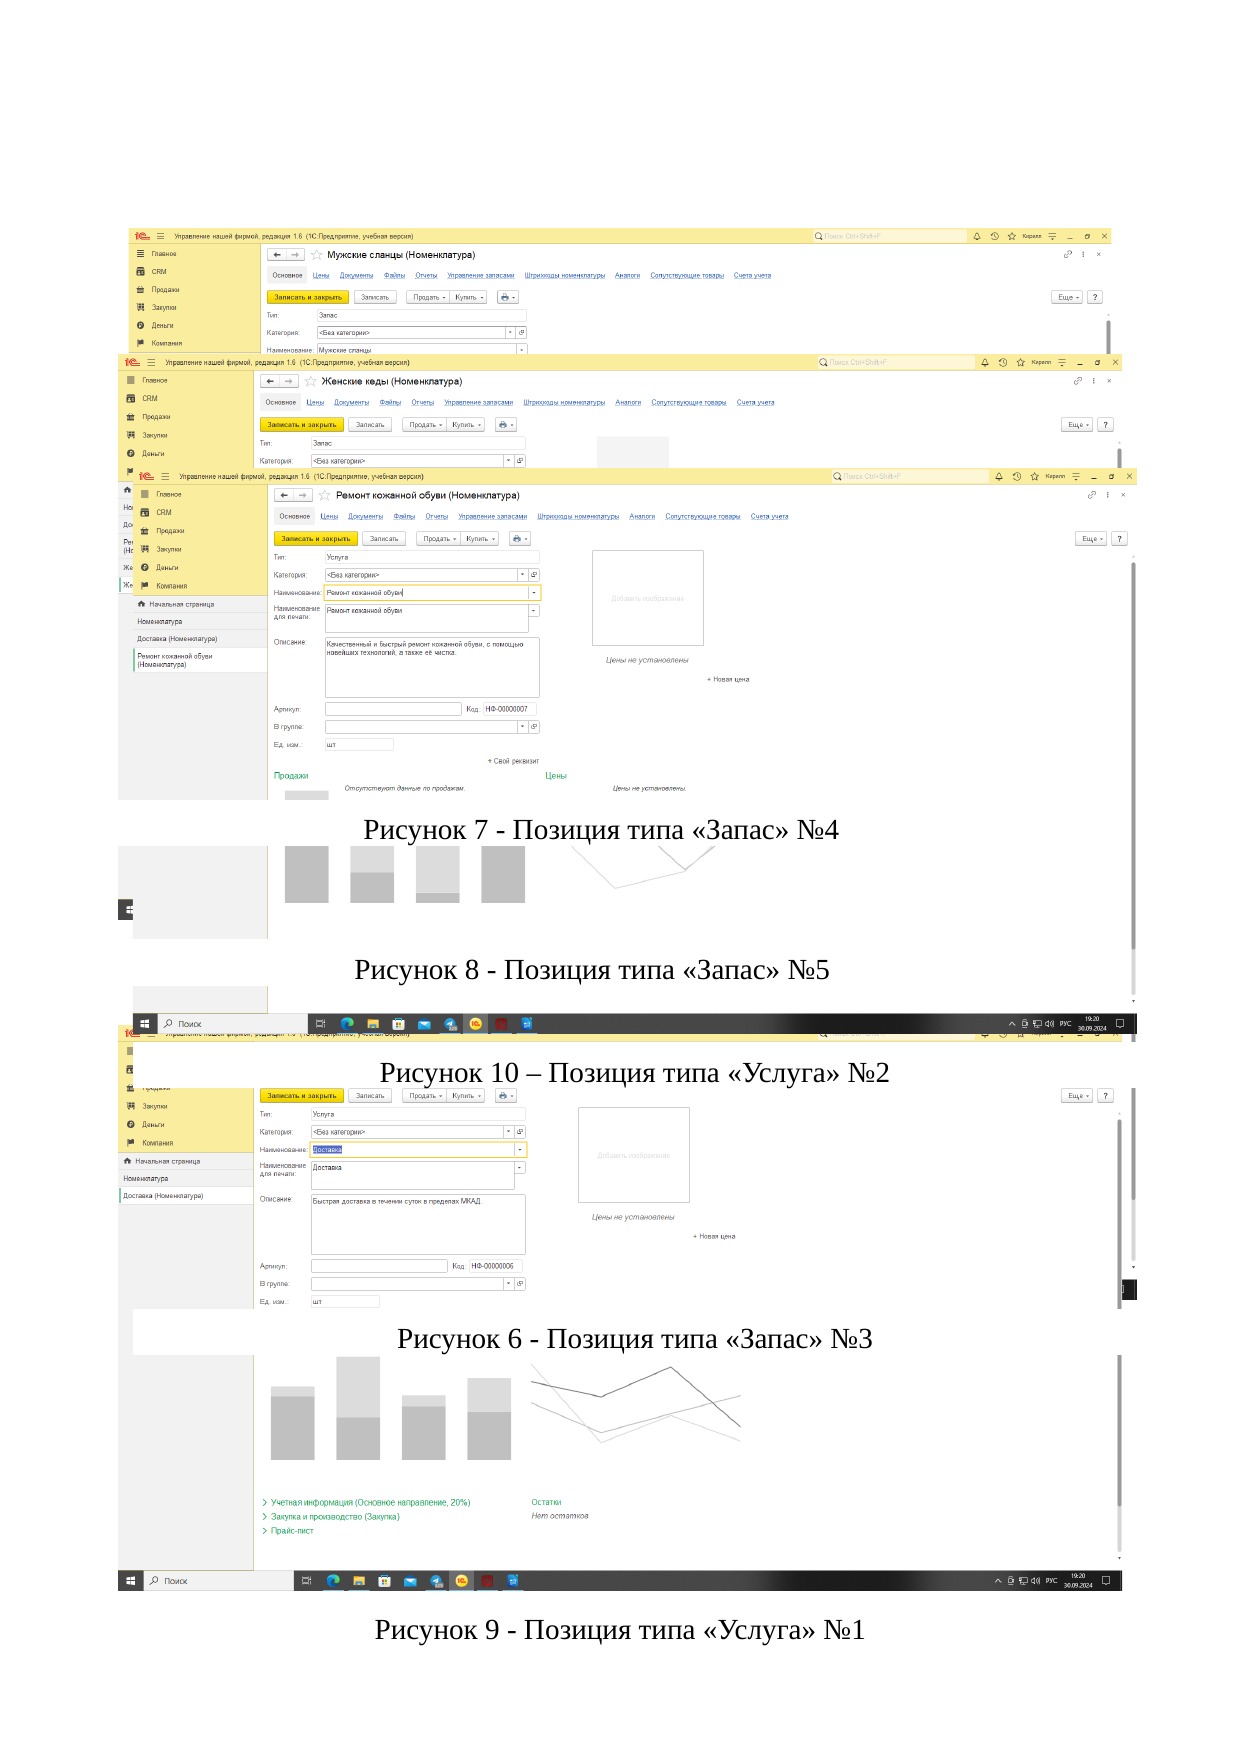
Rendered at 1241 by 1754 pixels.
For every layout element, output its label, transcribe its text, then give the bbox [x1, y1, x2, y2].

text Рисунок 8 - Позиция типа «Запас» №5 [90, 952, 1094, 986]
text Рисунок 6 - Позиция типа «Запас» №3 [133, 1322, 1137, 1355]
text Рисунок 7 - Позиция типа «Запас» №4 [110, 812, 1092, 846]
text Рисунок 10 – Позиция типа «Услуга» №2 [133, 1055, 1137, 1088]
text Рисунок 9 - Позиция типа «Услуга» №1 [118, 1612, 1122, 1646]
